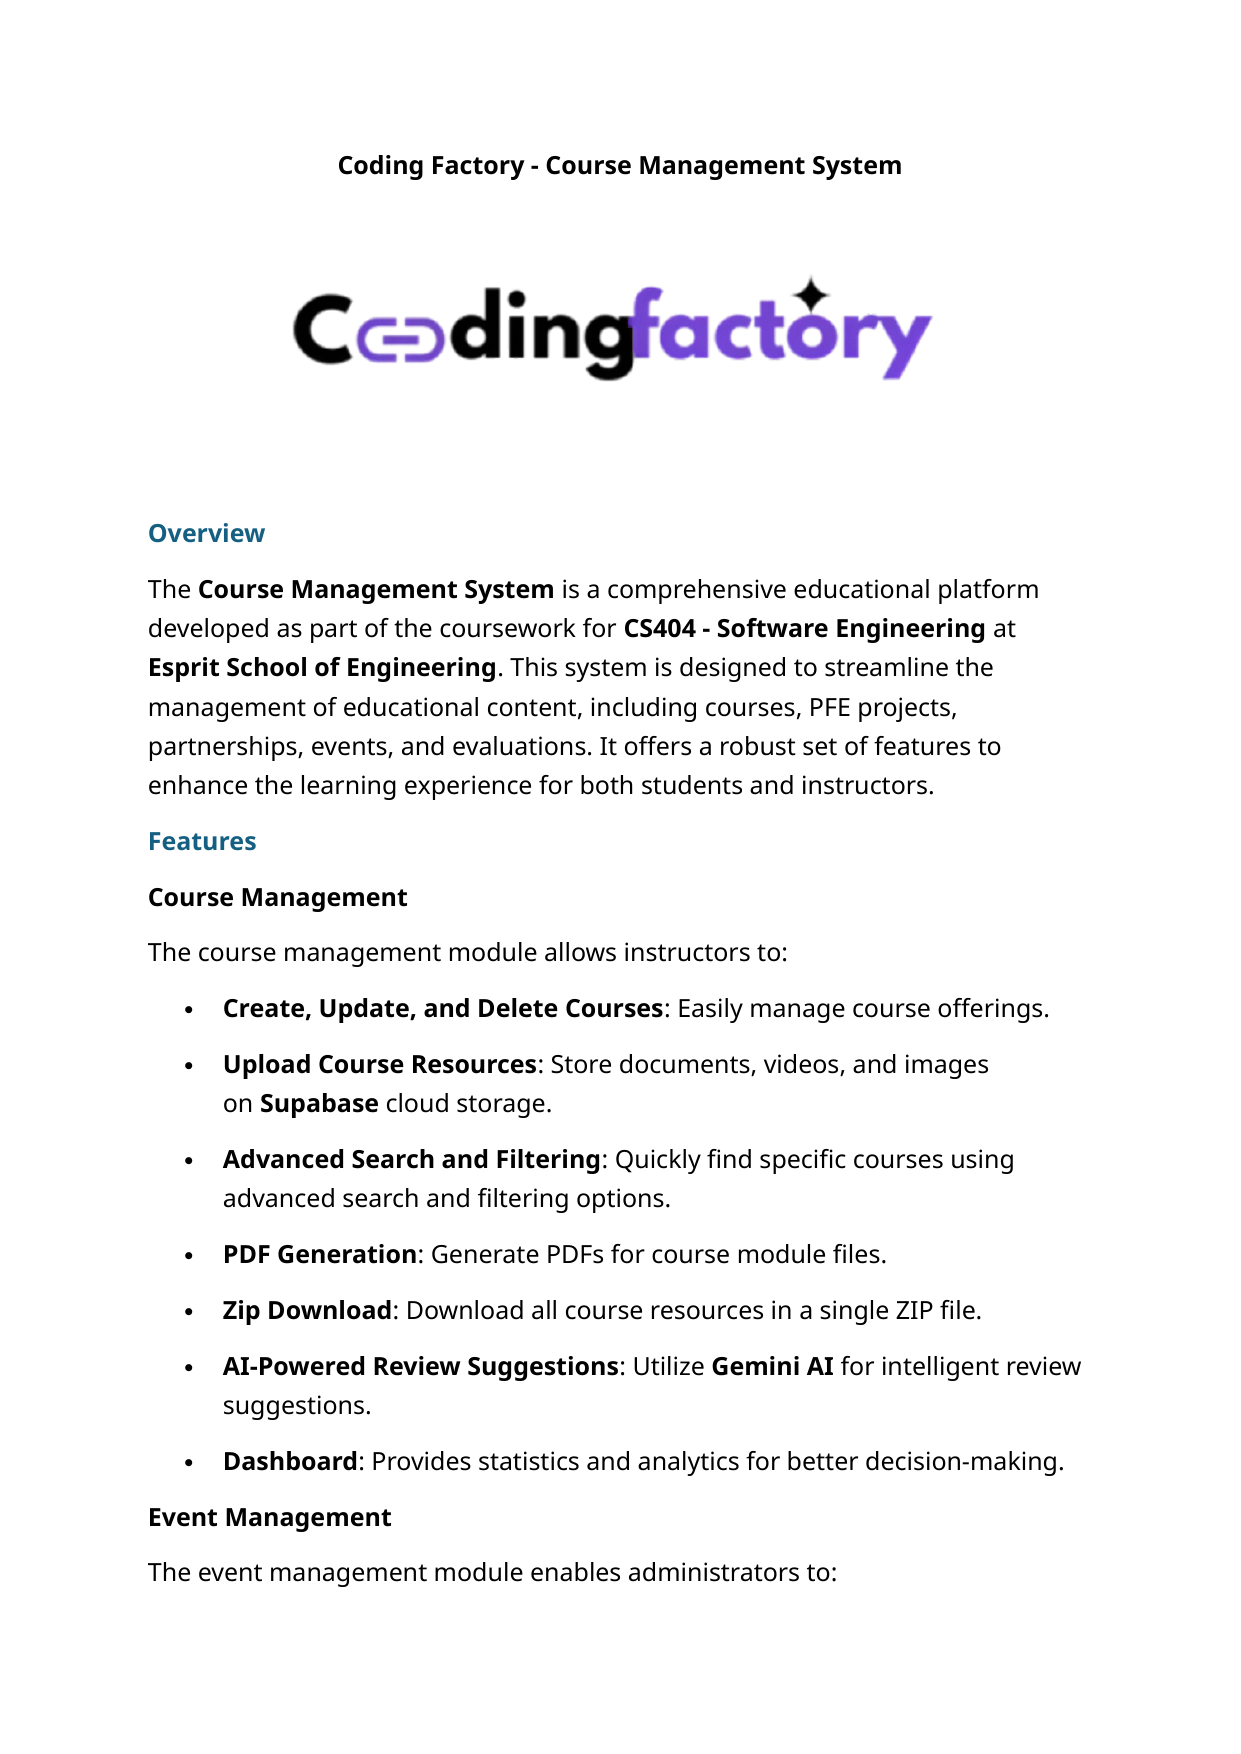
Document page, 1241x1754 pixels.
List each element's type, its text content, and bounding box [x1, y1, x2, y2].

list PDF Generation: Generate PDFs for course module files. [185, 1237, 1093, 1271]
list Dashboard: Provides statistics and analytics for better decision-making. [185, 1443, 1093, 1477]
text The Course Management System is a comprehensive educational platform developed as part of the coursework for CS404 - Software Engineering at Esprit School of Engineering. This system is designed to streamline the management of educational content, including courses, PFE projects, partnerships, events, and evaluations. It offers a robust set of features to enhance the learning experience for both students and instructors. [148, 572, 1093, 802]
list Advanced Search and Filtering: Quickly find specific courses using advanced search and filtering options. [185, 1142, 1093, 1215]
text The event management module enables administrators to: [148, 1555, 1093, 1589]
list AI-Powered Review Suggestions: Utilize Gemini AI for intelligent review suggestions. [185, 1348, 1093, 1422]
list Create, Update, and Delete Courses: Easily manage course offerings. [185, 991, 1093, 1025]
text Overview [148, 516, 1093, 550]
text Course Management [148, 879, 1093, 913]
text Event Management [148, 1499, 1093, 1533]
list Zip Download: Download all course resources in a single ZIP file. [185, 1292, 1093, 1327]
list Upload Course Resources: Store documents, videos, and images on Supabase cloud storage. [185, 1047, 1093, 1120]
text Features [148, 823, 1093, 857]
text The course management module allows instructors to: [148, 935, 1093, 969]
text Coding Factory - Course Management System [148, 148, 1093, 182]
